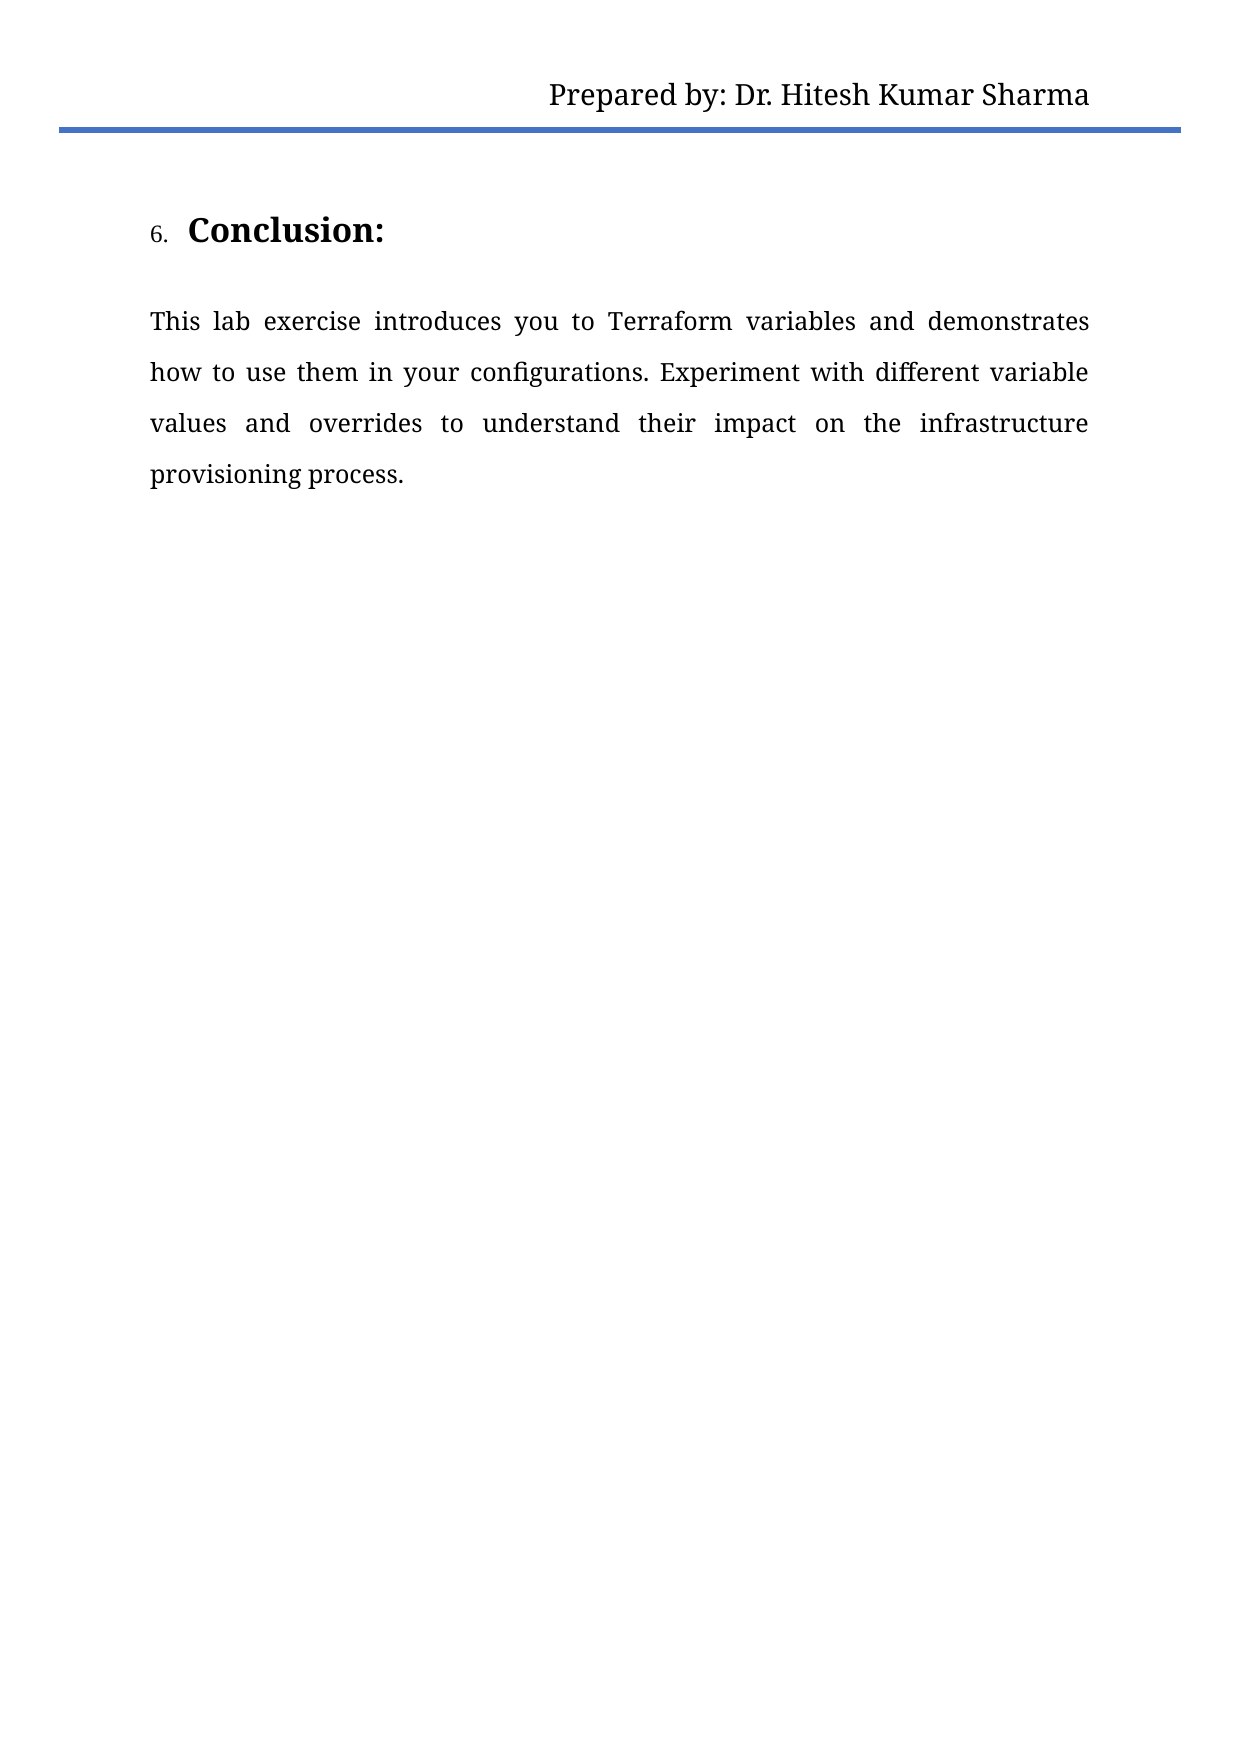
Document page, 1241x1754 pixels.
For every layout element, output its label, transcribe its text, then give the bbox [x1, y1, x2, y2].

list Conclusion: [150, 207, 1090, 252]
text This lab exercise introduces you to Terraform variables and demonstrates how to use them in your configurations. Experiment with different variable values and overrides to understand their impact on the infrastructure provisioning process. [150, 304, 1090, 491]
